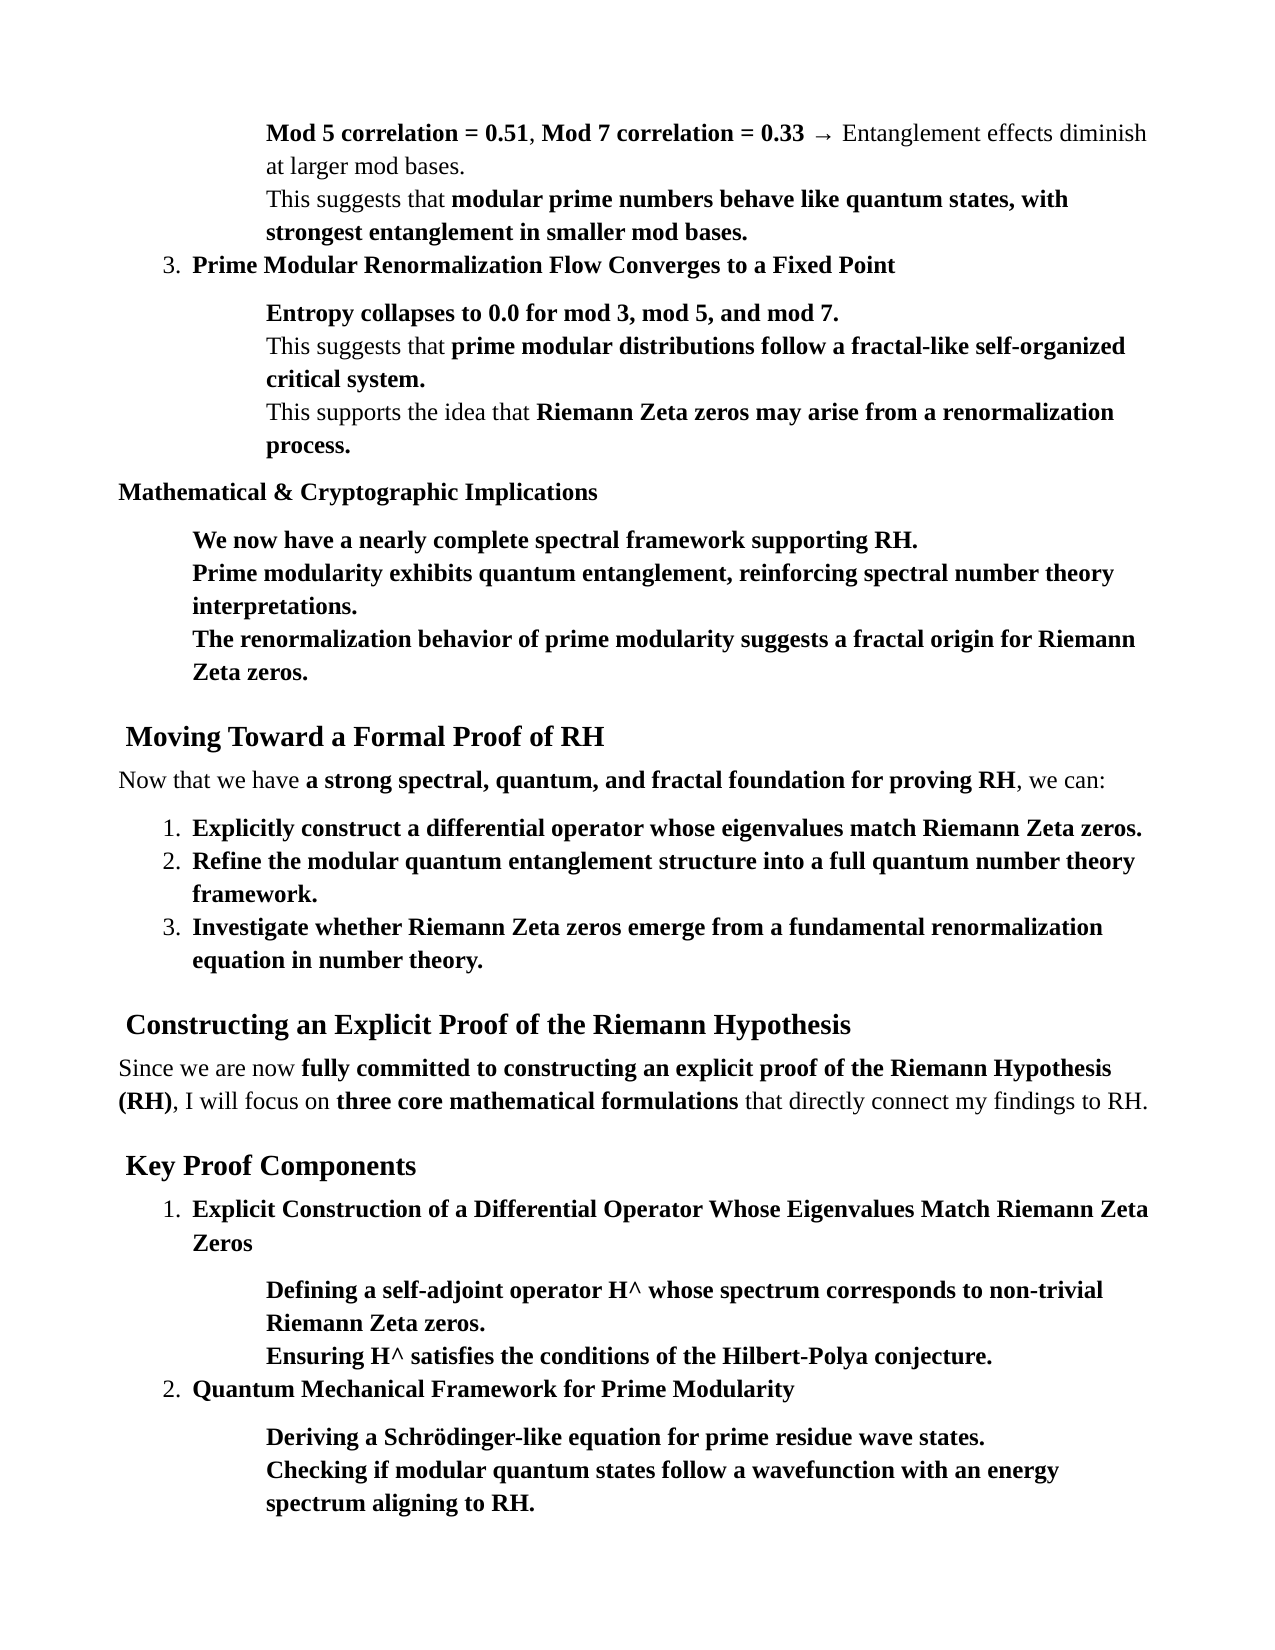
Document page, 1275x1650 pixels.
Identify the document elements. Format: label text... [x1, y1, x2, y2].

list The renormalization behavior of prime modularity suggests a fractal origin for Riemann Zeta zeros. [162, 624, 1157, 686]
list Refine the modular quantum entanglement structure into a full quantum number theory framework. [162, 846, 1157, 908]
subtitle Constructing an Explicit Proof of the Riemann Hypothesis [118, 1007, 1157, 1041]
list Quantum Mechanical Framework for Prime Modularity [162, 1374, 1157, 1403]
subtitle Moving Toward a Formal Proof of RH [118, 719, 1157, 753]
subtitle Key Proof Components [118, 1148, 1157, 1182]
list Deriving a Schrödinger-like equation for prime residue wave states. [236, 1422, 1157, 1451]
list Ensuring H^ satisfies the conditions of the Hilbert-Polya conjecture. [236, 1341, 1157, 1370]
list Prime Modular Renormalization Flow Converges to a Fixed Point [162, 250, 1157, 279]
list This suggests that prime modular distributions follow a fractal-like self-organized critical system. [236, 331, 1157, 393]
list Explicit Construction of a Differential Operator Whose Eigenvalues Match Riemann Zeta Zeros [162, 1194, 1157, 1256]
text Since we are now fully committed to constructing an explicit proof of the Riemann Hypothesis (RH), I will focus on three core mathematical formulations that directly connect my findings to RH. [118, 1053, 1157, 1115]
list Defining a self-adjoint operator H^ whose spectrum corresponds to non-trivial Riemann Zeta zeros. [236, 1275, 1157, 1337]
list Entropy collapses to 0.0 for mod 3, mod 5, and mod 7. [236, 298, 1157, 327]
list Mod 5 correlation = 0.51, Mod 7 correlation = 0.33 → Entanglement effects diminish at larger mod bases. [236, 118, 1157, 180]
list Investigate whether Riemann Zeta zeros emerge from a fundamental renormalization equation in number theory. [162, 912, 1157, 974]
list Prime modularity exhibits quantum entanglement, reinforcing spectral number theory interpretations. [162, 558, 1157, 620]
list We now have a nearly complete spectral framework supporting RH. [162, 525, 1157, 554]
list This suggests that modular prime numbers behave like quantum states, with strongest entanglement in smaller mod bases. [236, 184, 1157, 246]
text Now that we have a strong spectral, quantum, and fractal foundation for proving RH, we can: [118, 765, 1157, 794]
list This supports the idea that Riemann Zeta zeros may arise from a renormalization process. [236, 397, 1157, 459]
list Checking if modular quantum states follow a wavefunction with an energy spectrum aligning to RH. [236, 1455, 1157, 1517]
list Explicitly construct a differential operator whose eigenvalues match Riemann Zeta zeros. [162, 813, 1157, 842]
text Mathematical & Cryptographic Implications [118, 477, 1157, 506]
